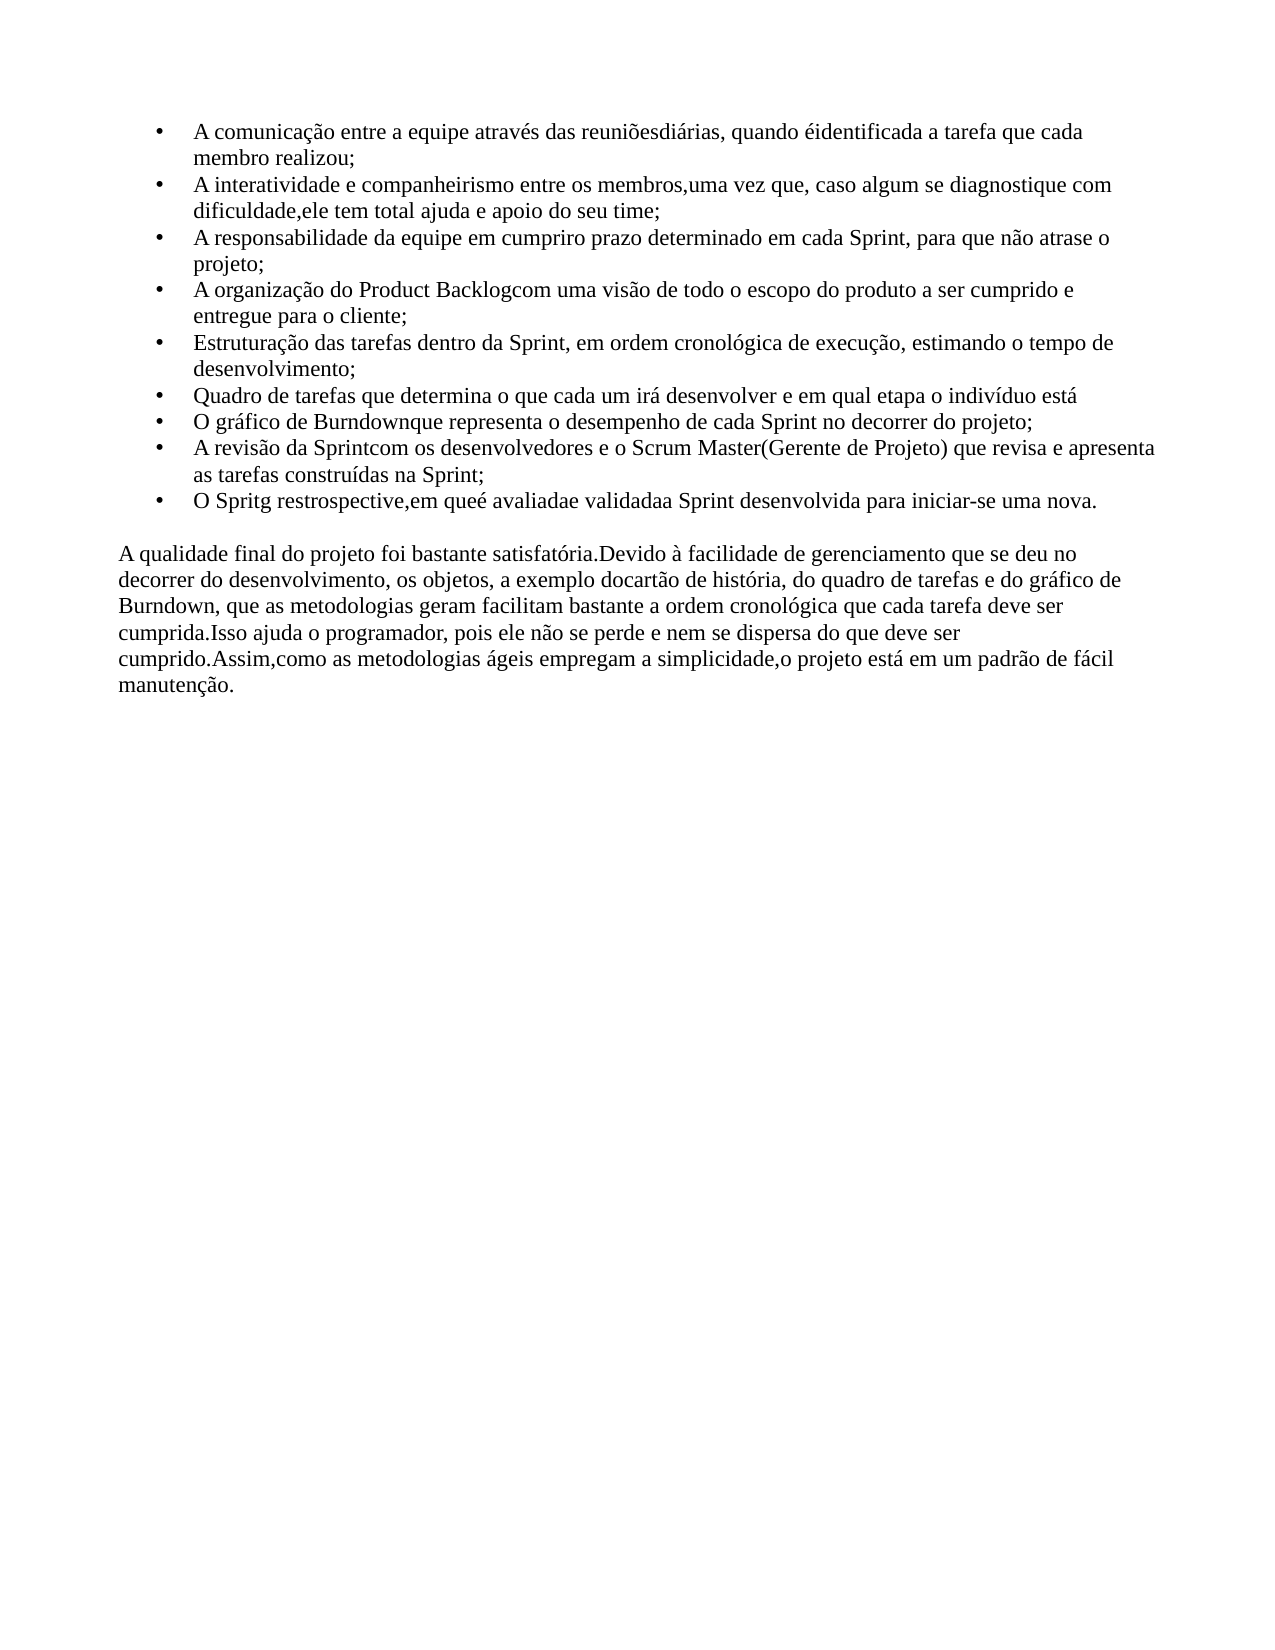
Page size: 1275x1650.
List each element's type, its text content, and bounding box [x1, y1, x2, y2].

list Quadro de tarefas que determina o que cada um irá desenvolver e em qual etapa o indivíduo está [156, 382, 1157, 408]
list O Spritg restrospective,em queé avaliadae validadaa Sprint desenvolvida para iniciar-se uma nova. [156, 487, 1157, 513]
list A responsabilidade da equipe em cumpriro prazo determinado em cada Sprint, para que não atrase o projeto; [156, 223, 1157, 276]
list A organização do Product Backlogcom uma visão de todo o escopo do produto a ser cumprido e entregue para o cliente; [156, 276, 1157, 329]
list A interatividade e companheirismo entre os membros,uma vez que, caso algum se diagnostique com dificuldade,ele tem total ajuda e apoio do seu time; [156, 171, 1157, 223]
list Estruturação das tarefas dentro da Sprint, em ordem cronológica de execução, estimando o tempo de desenvolvimento; [156, 329, 1157, 382]
list A comunicação entre a equipe através das reuniõesdiárias, quando éidentificada a tarefa que cada membro realizou; [156, 118, 1157, 171]
list O gráfico de Burndownque representa o desempenho de cada Sprint no decorrer do projeto; [156, 408, 1157, 434]
text A qualidade final do projeto foi bastante satisfatória.Devido à facilidade de gerenciamento que se deu no decorrer do desenvolvimento, os objetos, a exemplo docartão de história, do quadro de tarefas e do gráfico de Burndown, que as metodologias geram facilitam bastante a ordem cronológica que cada tarefa deve ser cumprida.Isso ajuda o programador, pois ele não se perde e nem se dispersa do que deve ser cumprido.Assim,como as metodologias ágeis empregam a simplicidade,o projeto está em um padrão de fácil manutenção. [118, 540, 1157, 698]
list A revisão da Sprintcom os desenvolvedores e o Scrum Master(Gerente de Projeto) que revisa e apresenta as tarefas construídas na Sprint; [156, 434, 1157, 487]
